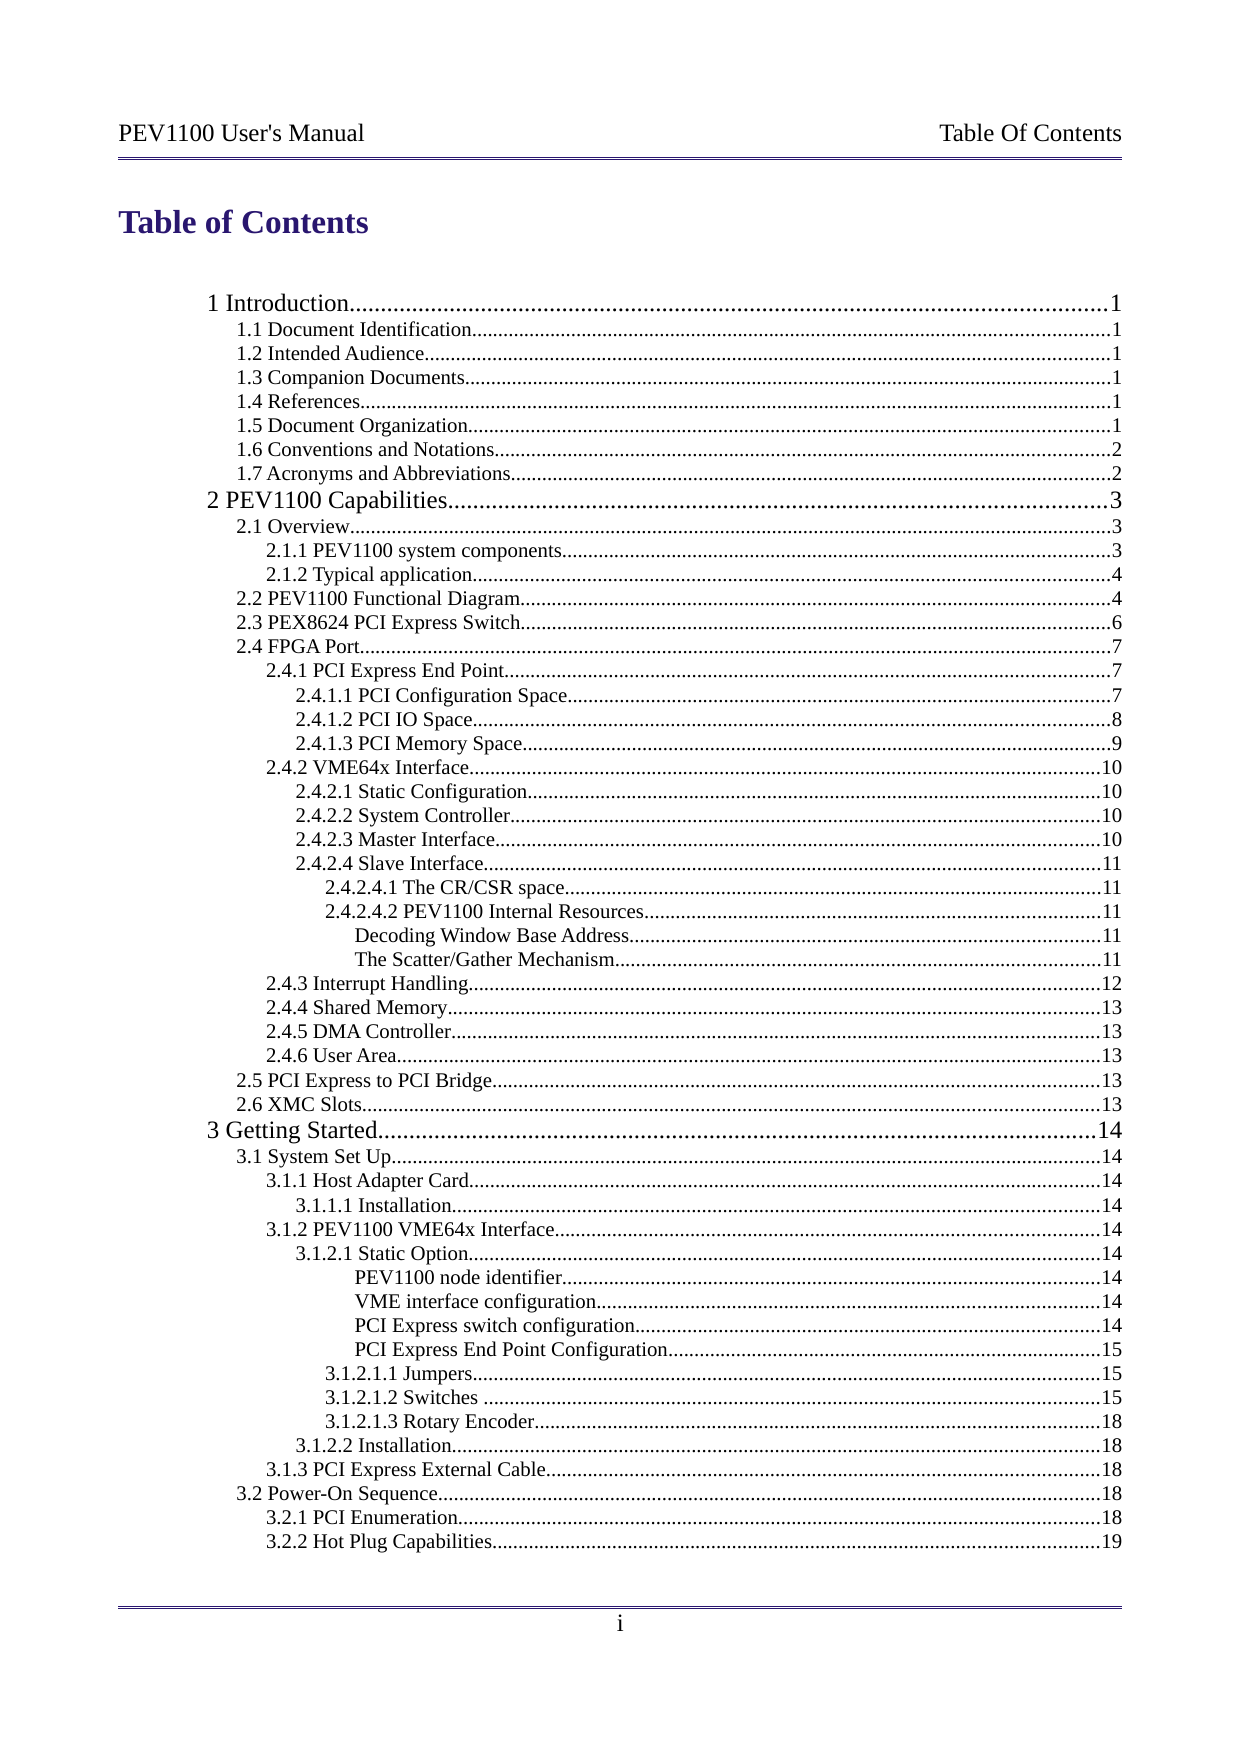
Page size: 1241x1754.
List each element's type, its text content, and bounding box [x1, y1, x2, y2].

text 2.1 Overview 3 [236, 514, 1122, 538]
text 2.4.3 Interrupt Handling 12 [266, 971, 1122, 995]
text 1.3 Companion Documents 1 [236, 365, 1122, 389]
text 2.4.2.2 System Controller 10 [295, 803, 1122, 827]
text 2.1.2 Typical application 4 [266, 562, 1122, 586]
text 3.1.2 PEV1100 VME64x Interface 14 [266, 1217, 1122, 1241]
text 2.4.1.3 PCI Memory Space 9 [295, 731, 1122, 755]
text 3.1.2.1.2 Switches 15 [325, 1385, 1122, 1409]
text 1.4 References 1 [236, 389, 1122, 413]
text 2 PEV1100 Capabilities 3 [207, 485, 1122, 514]
text 2.4 FPGA Port 7 [236, 634, 1122, 658]
text Decoding Window Base Address 11 [354, 923, 1122, 947]
text 3.2 Power-On Sequence 18 [236, 1481, 1122, 1505]
text 2.6 XMC Slots 13 [236, 1092, 1122, 1116]
text 3.1.3 PCI Express External Cable 18 [266, 1457, 1122, 1481]
text 2.4.2.4.2 PEV1100 Internal Resources 11 [325, 899, 1122, 923]
text PCI Express End Point Configuration 15 [354, 1337, 1122, 1361]
text 3.1.1 Host Adapter Card 14 [266, 1168, 1122, 1192]
subtitle Table of Contents [118, 202, 1122, 240]
text 2.4.2.3 Master Interface 10 [295, 827, 1122, 851]
text 2.4.2.1 Static Configuration 10 [295, 779, 1122, 803]
text 2.3 PEX8624 PCI Express Switch 6 [236, 610, 1122, 634]
text 3.1.2.2 Installation 18 [295, 1433, 1122, 1457]
text 3 Getting Started 14 [207, 1116, 1122, 1144]
text 3.2.1 PCI Enumeration 18 [266, 1505, 1122, 1529]
text 1.7 Acronyms and Abbreviations 2 [236, 461, 1122, 485]
text 3.1.2.1 Static Option 14 [295, 1241, 1122, 1265]
text 2.4.2.4 Slave Interface 11 [295, 851, 1122, 875]
text 3.1 System Set Up 14 [236, 1144, 1122, 1168]
text PEV1100 node identifier 14 [354, 1265, 1122, 1289]
text 2.4.1 PCI Express End Point 7 [266, 658, 1122, 682]
text 3.2.2 Hot Plug Capabilities 19 [266, 1529, 1122, 1553]
text 1.2 Intended Audience 1 [236, 341, 1122, 365]
text 3.1.2.1.3 Rotary Encoder 18 [325, 1409, 1122, 1433]
text 2.2 PEV1100 Functional Diagram 4 [236, 586, 1122, 610]
text 1.6 Conventions and Notations 2 [236, 437, 1122, 461]
text VME interface configuration 14 [354, 1289, 1122, 1313]
text 1 Introduction 1 [207, 288, 1122, 317]
text 2.4.2 VME64x Interface 10 [266, 755, 1122, 779]
text 2.4.2.4.1 The CR/CSR space 11 [325, 875, 1122, 899]
text The Scatter/Gather Mechanism 11 [354, 947, 1122, 971]
text 3.1.2.1.1 Jumpers 15 [325, 1361, 1122, 1385]
text 1.1 Document Identification 1 [236, 317, 1122, 341]
text 2.1.1 PEV1100 system components 3 [266, 538, 1122, 562]
text 1.5 Document Organization 1 [236, 413, 1122, 437]
text 2.5 PCI Express to PCI Bridge 13 [236, 1067, 1122, 1092]
text 2.4.1.1 PCI Configuration Space 7 [295, 682, 1122, 707]
text 2.4.6 User Area 13 [266, 1043, 1122, 1067]
text 3.1.1.1 Installation 14 [295, 1192, 1122, 1217]
text 2.4.5 DMA Controller 13 [266, 1019, 1122, 1043]
text 2.4.4 Shared Memory 13 [266, 995, 1122, 1019]
text PCI Express switch configuration 14 [354, 1313, 1122, 1337]
text 2.4.1.2 PCI IO Space 8 [295, 707, 1122, 731]
